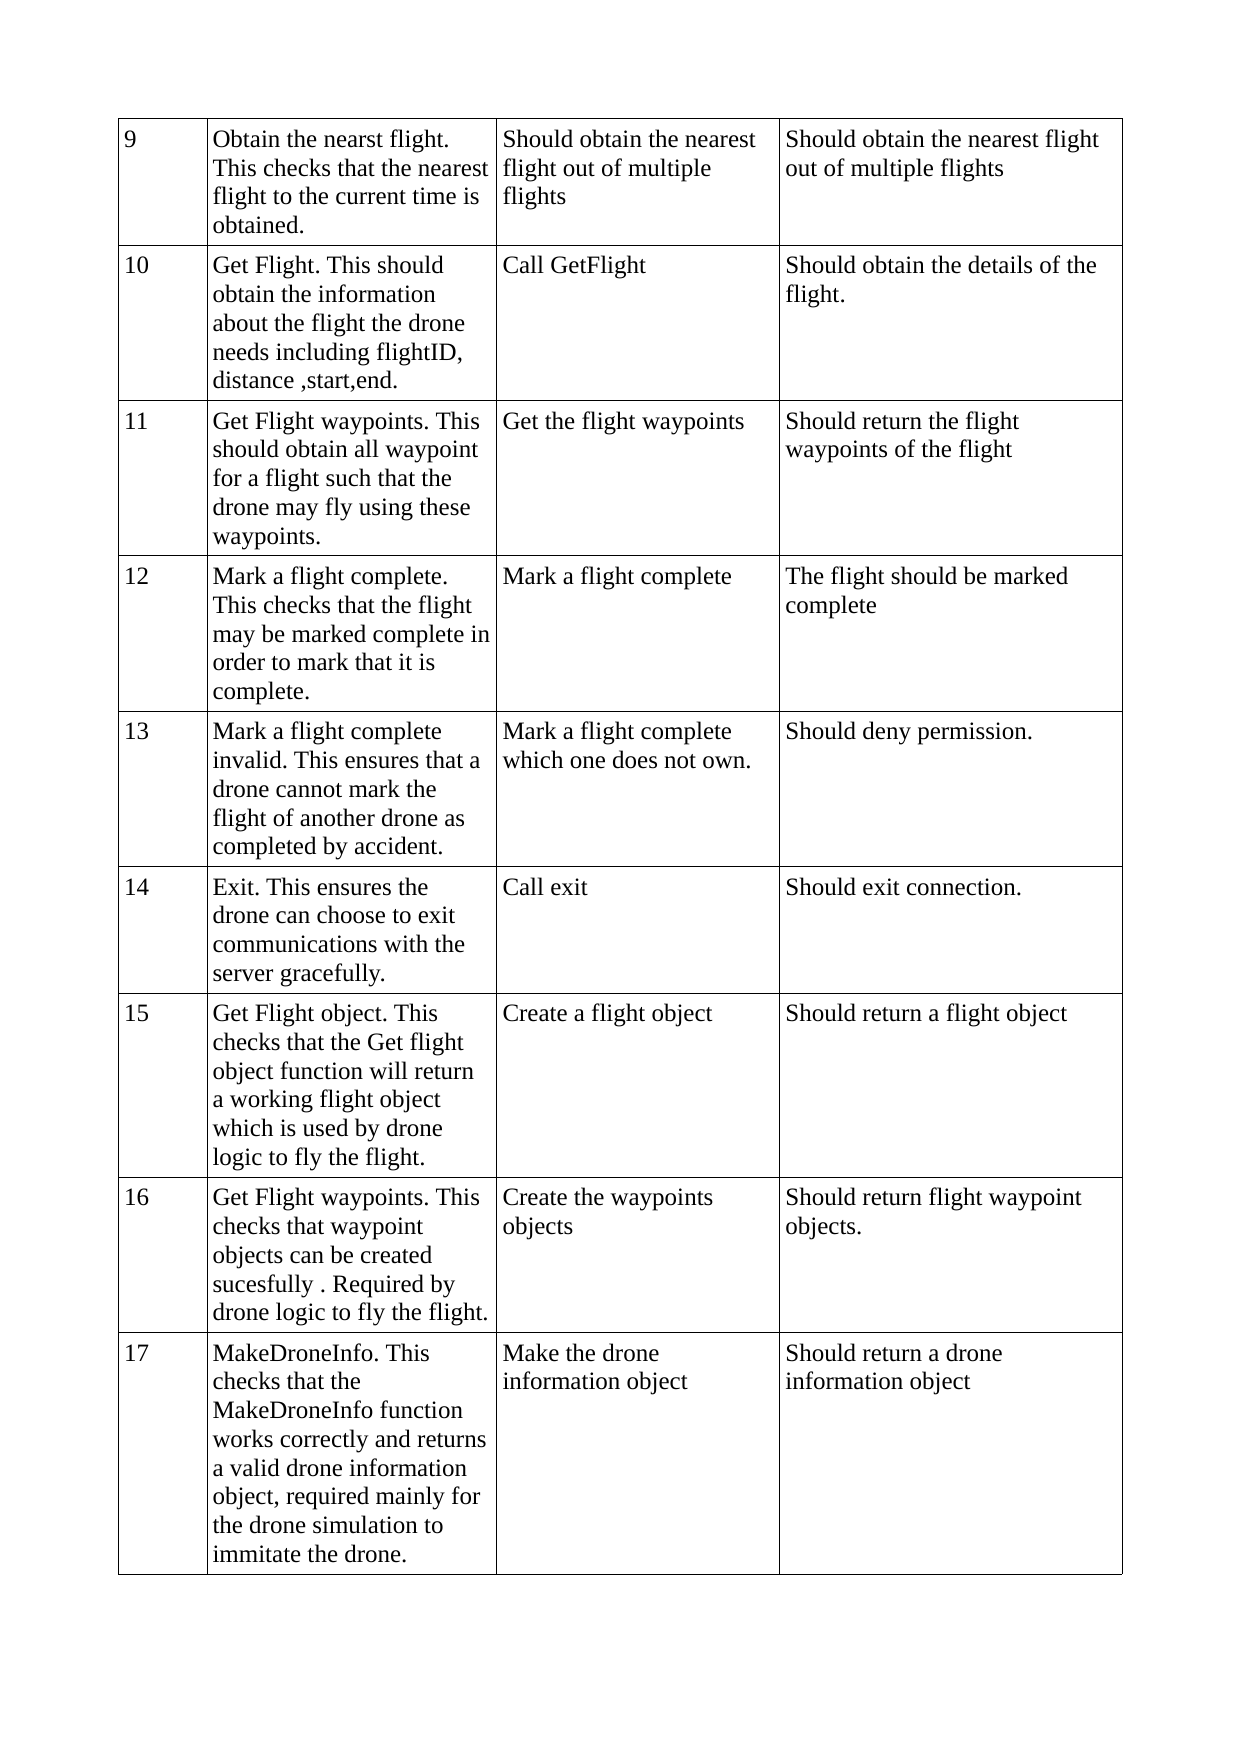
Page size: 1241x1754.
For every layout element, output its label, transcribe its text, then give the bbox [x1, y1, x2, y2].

table_cell Obtain the nearst flight. This checks that the nearest flight to the current time is obtained. [208, 119, 496, 245]
table_cell Get Flight object. This checks that the Get flight object function will return a working flight object which is used by drone logic to fly the flight. [208, 994, 496, 1177]
table_cell 13 [119, 712, 207, 866]
table_cell Should deny permission. [780, 712, 1122, 866]
table_cell Should return flight waypoint objects. [780, 1178, 1122, 1332]
table_cell 12 [119, 556, 207, 711]
table_cell Should obtain the nearest flight out of multiple flights [780, 119, 1122, 245]
table_cell Create a flight object [497, 994, 779, 1177]
table_cell Get Flight waypoints. This checks that waypoint objects can be created sucesfully . Required by drone logic to fly the flight. [208, 1178, 496, 1332]
table_cell 17 [119, 1333, 207, 1573]
table_cell Should return the flight waypoints of the flight [780, 401, 1122, 555]
table_cell 14 [119, 867, 207, 992]
table_cell Call GetFlight [497, 246, 779, 400]
table_cell Should return a drone information object [780, 1333, 1122, 1573]
table_cell 16 [119, 1178, 207, 1332]
table_cell Exit. This ensures the drone can choose to exit communications with the server gracefully. [208, 867, 496, 992]
table_cell Should obtain the nearest flight out of multiple flights [497, 119, 779, 245]
table_cell Mark a flight complete which one does not own. [497, 712, 779, 866]
table_cell 10 [119, 246, 207, 400]
table_cell The flight should be marked complete [780, 556, 1122, 711]
table_cell 9 [119, 119, 207, 245]
table_cell 15 [119, 994, 207, 1177]
table_cell Mark a flight complete invalid. This ensures that a drone cannot mark the flight of another drone as completed by accident. [208, 712, 496, 866]
table_cell Create the waypoints objects [497, 1178, 779, 1332]
table_cell Mark a flight complete [497, 556, 779, 711]
table_cell Make the drone information object [497, 1333, 779, 1573]
table_cell 11 [119, 401, 207, 555]
table_cell Get the flight waypoints [497, 401, 779, 555]
table_cell MakeDroneInfo. This checks that the MakeDroneInfo function works correctly and returns a valid drone information object, required mainly for the drone simulation to immitate the drone. [208, 1333, 496, 1573]
table_cell Should exit connection. [780, 867, 1122, 992]
table_cell Mark a flight complete. This checks that the flight may be marked complete in order to mark that it is complete. [208, 556, 496, 711]
table_cell Get Flight waypoints. This should obtain all waypoint for a flight such that the drone may fly using these waypoints. [208, 401, 496, 555]
table_cell Get Flight. This should obtain the information about the flight the drone needs including flightID, distance ,start,end. [208, 246, 496, 400]
table_cell Should obtain the details of the flight. [780, 246, 1122, 400]
table_cell Should return a flight object [780, 994, 1122, 1177]
table_cell Call exit [497, 867, 779, 992]
